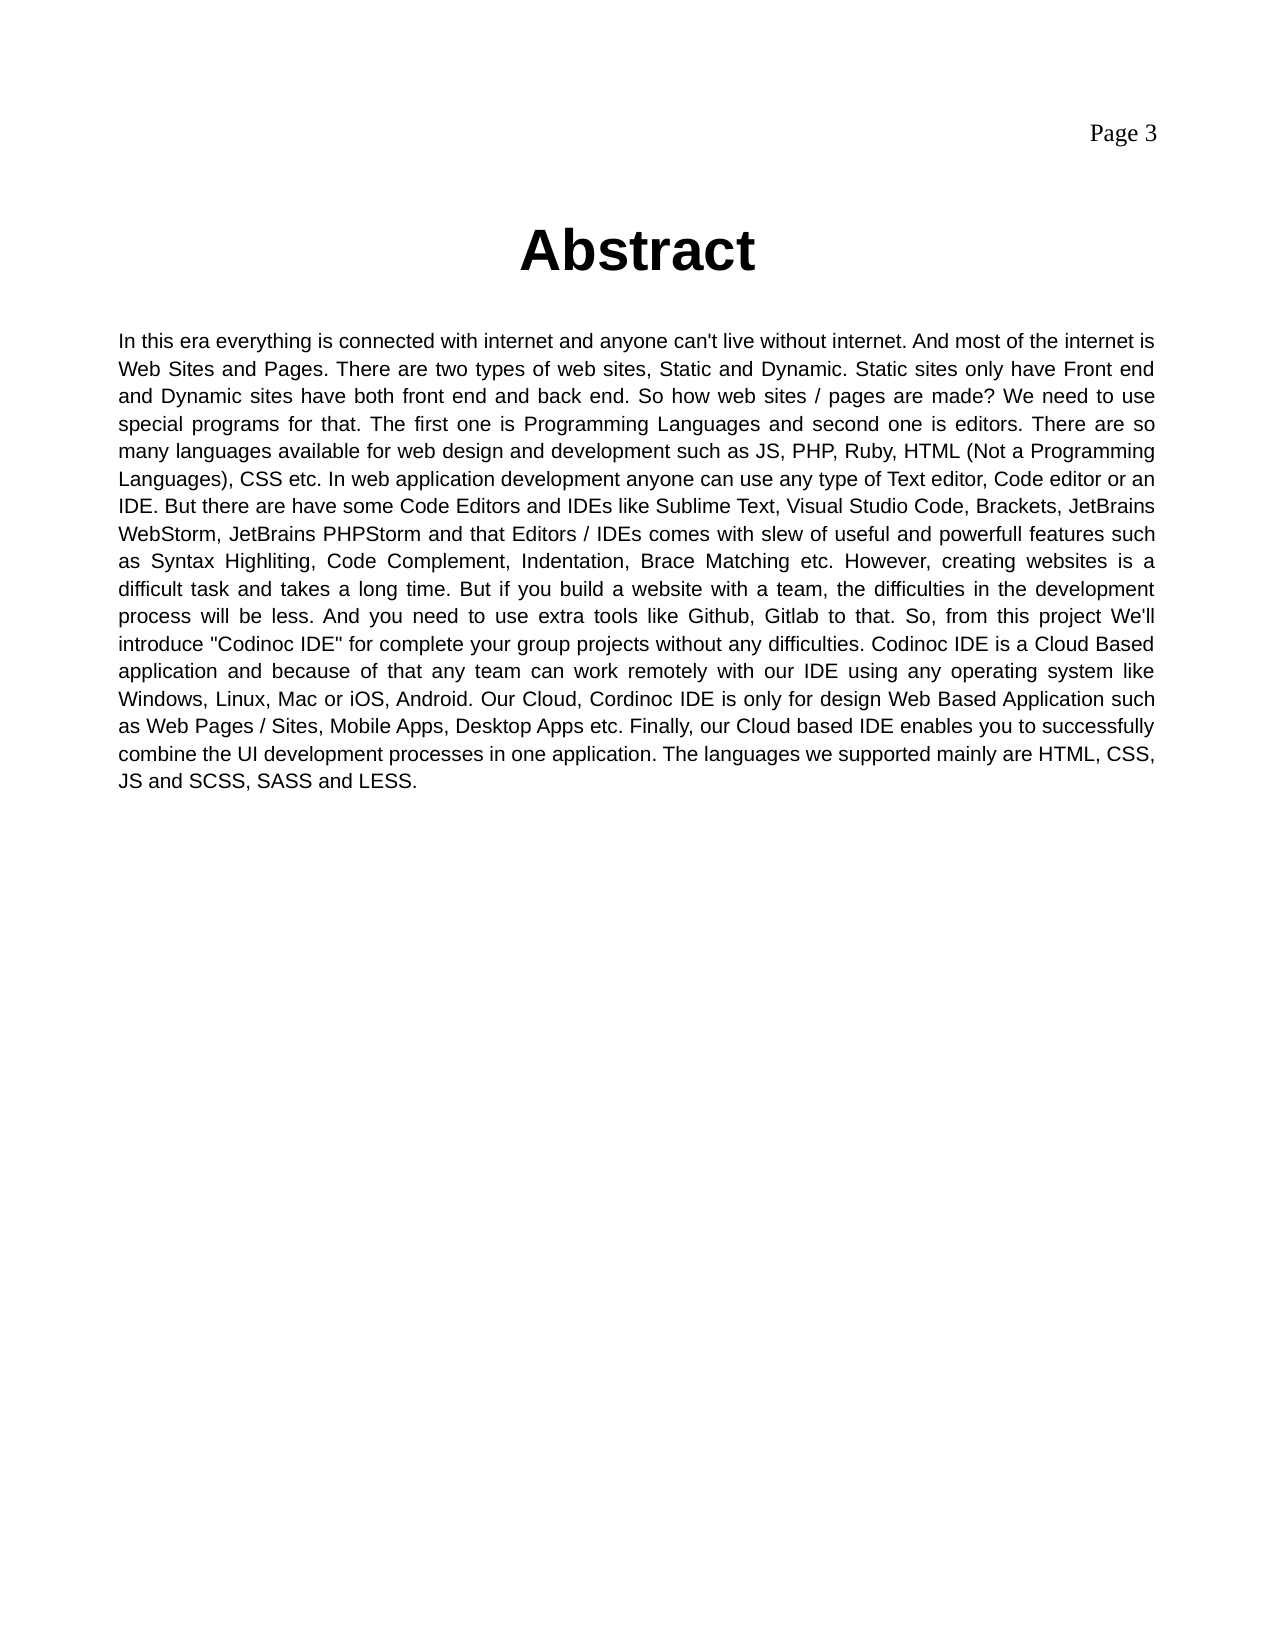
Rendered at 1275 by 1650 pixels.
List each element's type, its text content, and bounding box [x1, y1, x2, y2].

title Abstract [118, 216, 1157, 283]
text In this era everything is connected with internet and anyone can't live without internet. And most of the internet is Web Sites and Pages. There are two types of web sites, Static and Dynamic. Static sites only have Front end and Dynamic sites have both front end and back end. So how web sites / pages are made? We need to use special programs for that. The first one is Programming Languages and second one is editors. There are so many languages available for web design and development such as JS, PHP, Ruby, HTML (Not a Programming Languages), CSS etc. In web application development anyone can use any type of Text editor, Code editor or an IDE. But there are have some Code Editors and IDEs like Sublime Text, Visual Studio Code, Brackets, JetBrains WebStorm, JetBrains PHPStorm and that Editors / IDEs comes with slew of useful and powerfull features such as Syntax Highliting, Code Complement, Indentation, Brace Matching etc. However, creating websites is a difficult task and takes a long time. But if you build a website with a team, the difficulties in the development process will be less. And you need to use extra tools like Github, Gitlab to that. So, from this project We'll introduce "Codinoc IDE" for complete your group projects without any difficulties. Codinoc IDE is a Cloud Based application and because of that any team can work remotely with our IDE using any operating system like Windows, Linux, Mac or iOS, Android. Our Cloud, Cordinoc IDE is only for design Web Based Application such as Web Pages / Sites, Mobile Apps, Desktop Apps etc. Finally, our Cloud based IDE enables you to successfully combine the UI development processes in one application. The languages we supported mainly are HTML, CSS, JS and SCSS, SASS and LESS. [118, 329, 1157, 793]
